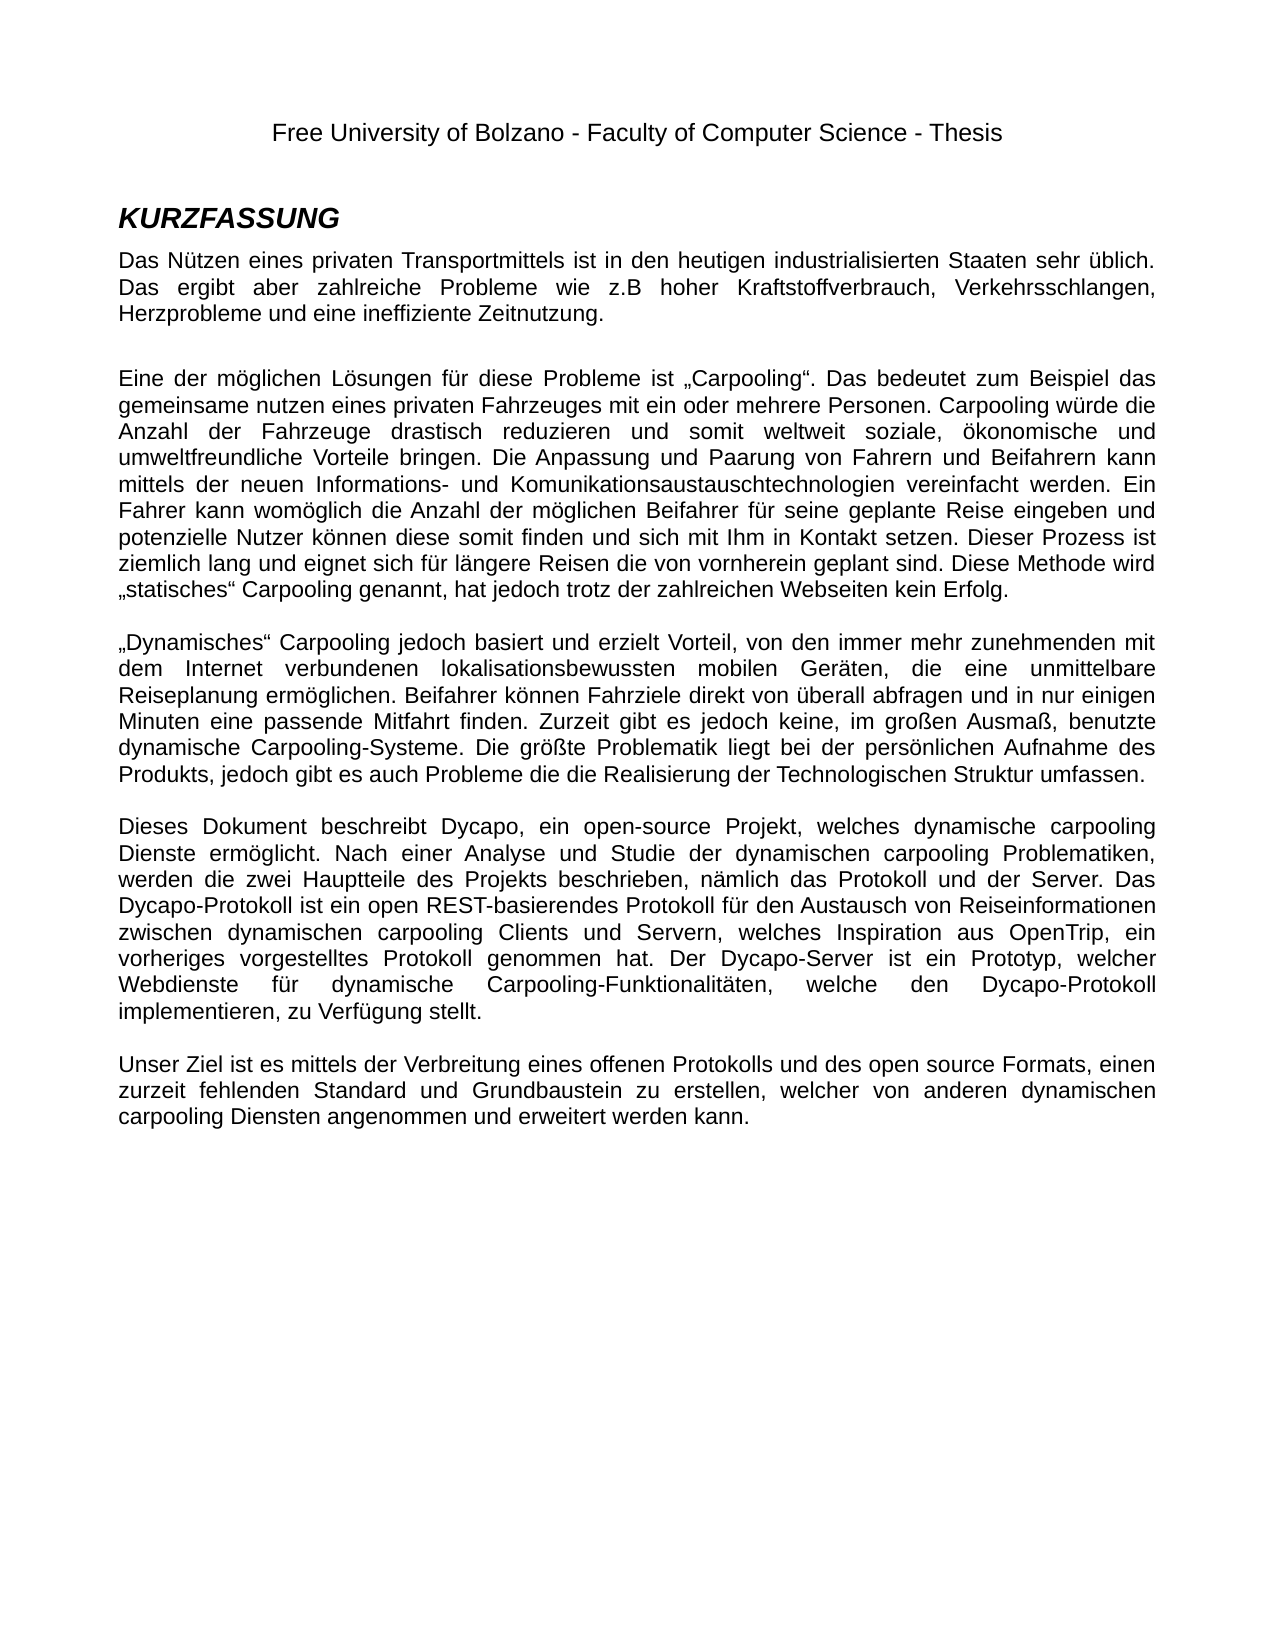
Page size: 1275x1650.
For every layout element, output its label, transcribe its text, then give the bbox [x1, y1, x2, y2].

text „Dynamisches“ Carpooling jedoch basiert und erzielt Vorteil, von den immer mehr zunehmenden mit dem Internet verbundenen lokalisationsbewussten mobilen Geräten, die eine unmittelbare Reiseplanung ermöglichen. Beifahrer können Fahrziele direkt von überall abfragen und in nur einigen Minuten eine passende Mitfahrt finden. Zurzeit gibt es jedoch keine, im großen Ausmaß, benutzte dynamische Carpooling-Systeme. Die größte Problematik liegt bei der persönlichen Aufnahme des Produkts, jedoch gibt es auch Probleme die die Realisierung der Technologischen Struktur umfassen. [118, 629, 1157, 787]
text Das Nützen eines privaten Transportmittels ist in den heutigen industrialisierten Staaten sehr üblich. Das ergibt aber zahlreiche Probleme wie z.B hoher Kraftstoffverbrauch, Verkehrsschlangen, Herzprobleme und eine ineffiziente Zeitnutzung. [118, 247, 1157, 326]
text Unser Ziel ist es mittels der Verbreitung eines offenen Protokolls und des open source Formats, einen zurzeit fehlenden Standard und Grundbaustein zu erstellen, welcher von anderen dynamischen carpooling Diensten angenommen und erweitert werden kann. [118, 1051, 1157, 1129]
text Dieses Dokument beschreibt Dycapo, ein open-source Projekt, welches dynamische carpooling Dienste ermöglicht. Nach einer Analyse und Studie der dynamischen carpooling Problematiken, werden die zwei Hauptteile des Projekts beschrieben, nämlich das Protokoll und der Server. Das Dycapo-Protokoll ist ein open REST-basierendes Protokoll für den Austausch von Reiseinformationen zwischen dynamischen carpooling Clients und Servern, welches Inspiration aus OpenTrip, ein vorheriges vorgestelltes Protokoll genommen hat. Der Dycapo-Server ist ein Prototyp, welcher Webdienste für dynamische Carpooling-Funktionalitäten, welche den Dycapo-Protokoll implementieren, zu Verfügung stellt. [118, 813, 1157, 1024]
text Eine der möglichen Lösungen für diese Probleme ist „Carpooling“. Das bedeutet zum Beispiel das gemeinsame nutzen eines privaten Fahrzeuges mit ein oder mehrere Personen. Carpooling würde die Anzahl der Fahrzeuge drastisch reduzieren und somit weltweit soziale, ökonomische und umweltfreundliche Vorteile bringen. Die Anpassung und Paarung von Fahrern und Beifahrern kann mittels der neuen Informations- und Komunikationsaustauschtechnologien vereinfacht werden. Ein Fahrer kann womöglich die Anzahl der möglichen Beifahrer für seine geplante Reise eingeben und potenzielle Nutzer können diese somit finden und sich mit Ihm in Kontakt setzen. Dieser Prozess ist ziemlich lang und eignet sich für längere Reisen die von vornherein geplant sind. Diese Methode wird „statisches“ Carpooling genannt, hat jedoch trotz der zahlreichen Webseiten kein Erfolg. [118, 365, 1157, 602]
subtitle KURZFASSUNG [118, 201, 1157, 235]
